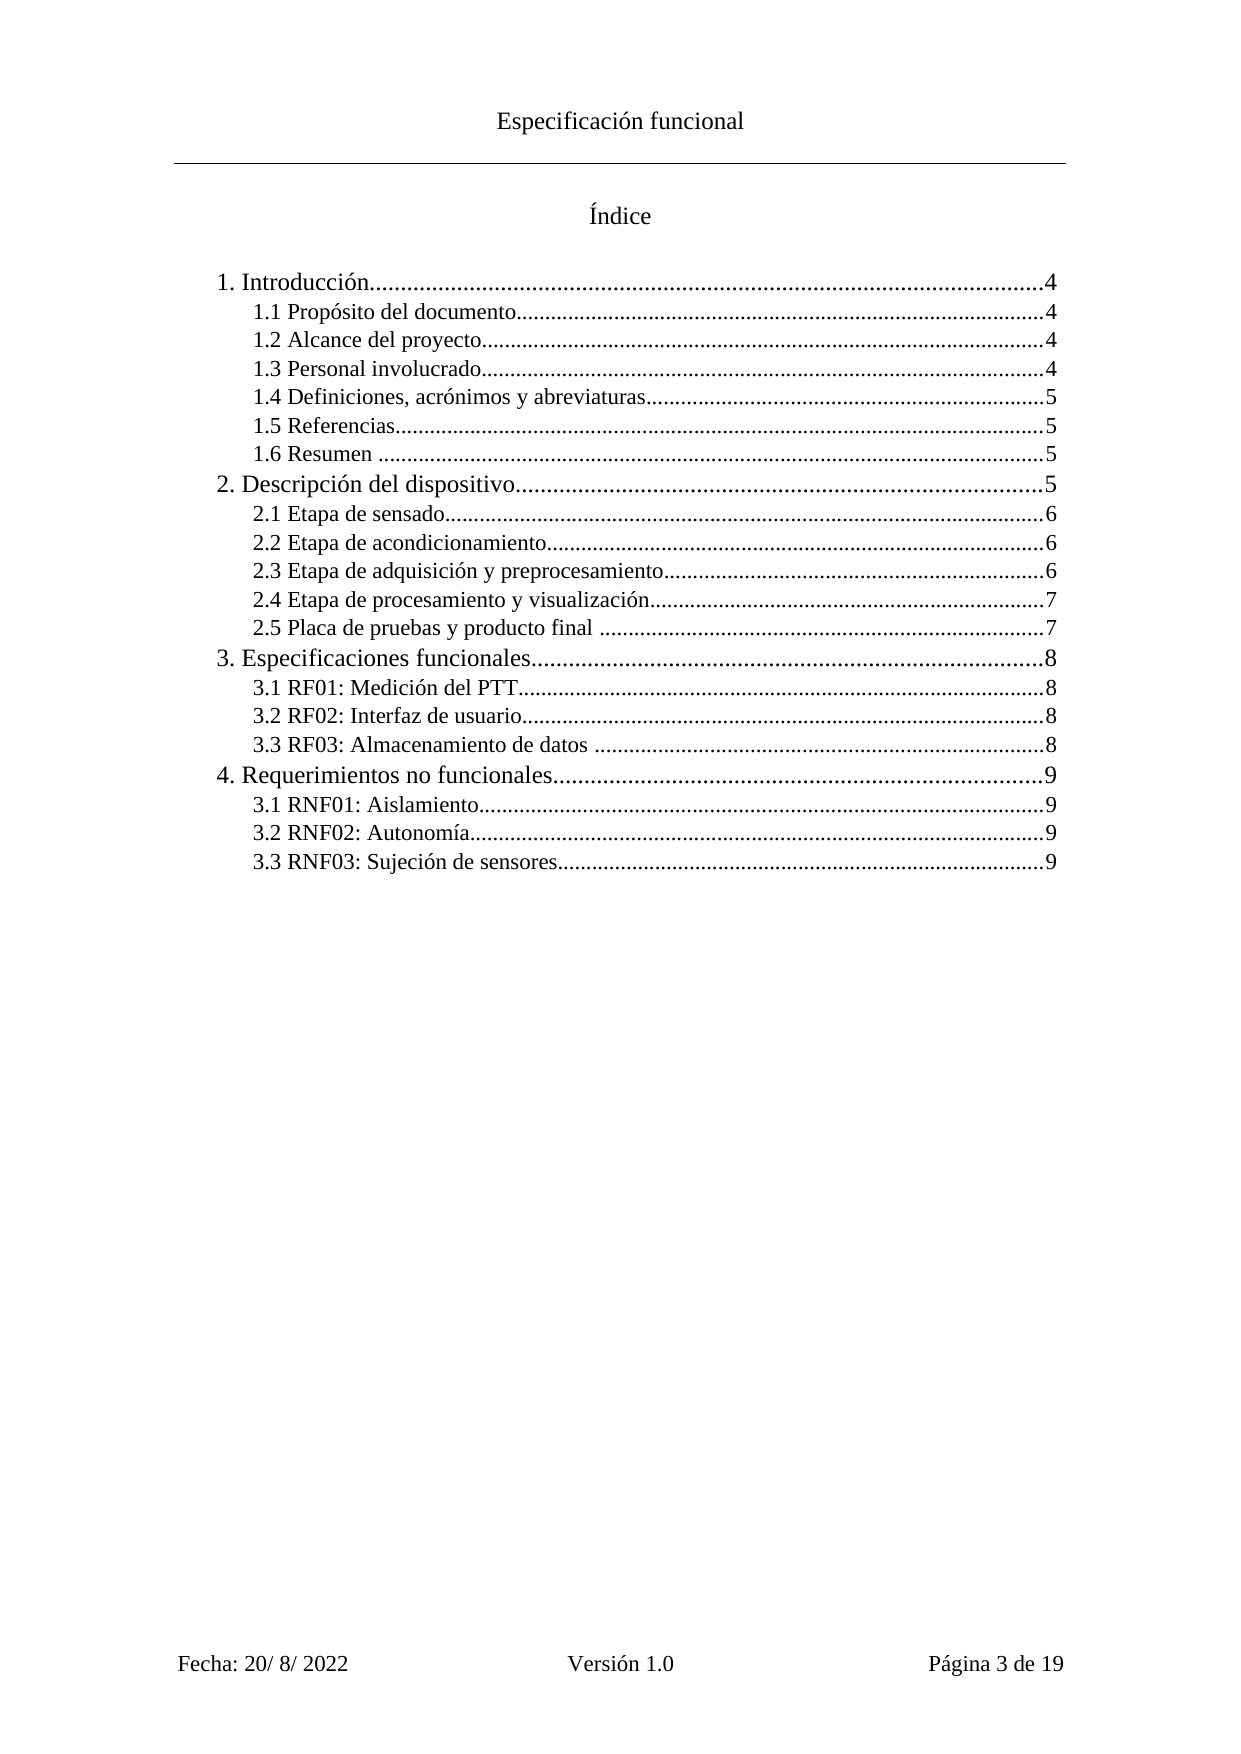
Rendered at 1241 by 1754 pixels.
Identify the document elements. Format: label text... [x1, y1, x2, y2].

text 3.1 RNF01: Aislamiento 9 [253, 791, 1063, 817]
text 2. Descripción del dispositivo 5 [216, 469, 1063, 498]
text 1.4 Definiciones, acrónimos y abreviaturas 5 [253, 383, 1063, 410]
text 3.2 RF02: Interfaz de usuario 8 [253, 702, 1063, 729]
text 1.5 Referencias 5 [253, 412, 1063, 438]
text 2.5 Placa de pruebas y producto final 7 [253, 614, 1063, 641]
text 2.1 Etapa de sensado 6 [253, 500, 1063, 526]
text 4. Requerimientos no funcionales 9 [216, 760, 1063, 788]
text 1.3 Personal involucrado 4 [253, 355, 1063, 381]
text 3.3 RF03: Almacenamiento de datos 8 [253, 731, 1063, 757]
text 1. Introducción 4 [216, 267, 1063, 296]
text Índice [177, 201, 1063, 230]
text 1.1 Propósito del documento 4 [253, 298, 1063, 324]
text 3.2 RNF02: Autonomía 9 [253, 819, 1063, 846]
text 1.6 Resumen 5 [253, 441, 1063, 467]
text 1.2 Alcance del proyecto 4 [253, 326, 1063, 353]
text 3.1 RF01: Medición del PTT 8 [253, 674, 1063, 700]
text 2.4 Etapa de procesamiento y visualización 7 [253, 586, 1063, 612]
text 3.3 RNF03: Sujeción de sensores 9 [253, 848, 1063, 874]
text 2.2 Etapa de acondicionamiento 6 [253, 529, 1063, 555]
text 3. Especificaciones funcionales 8 [216, 643, 1063, 672]
text 2.3 Etapa de adquisición y preprocesamiento 6 [253, 557, 1063, 583]
